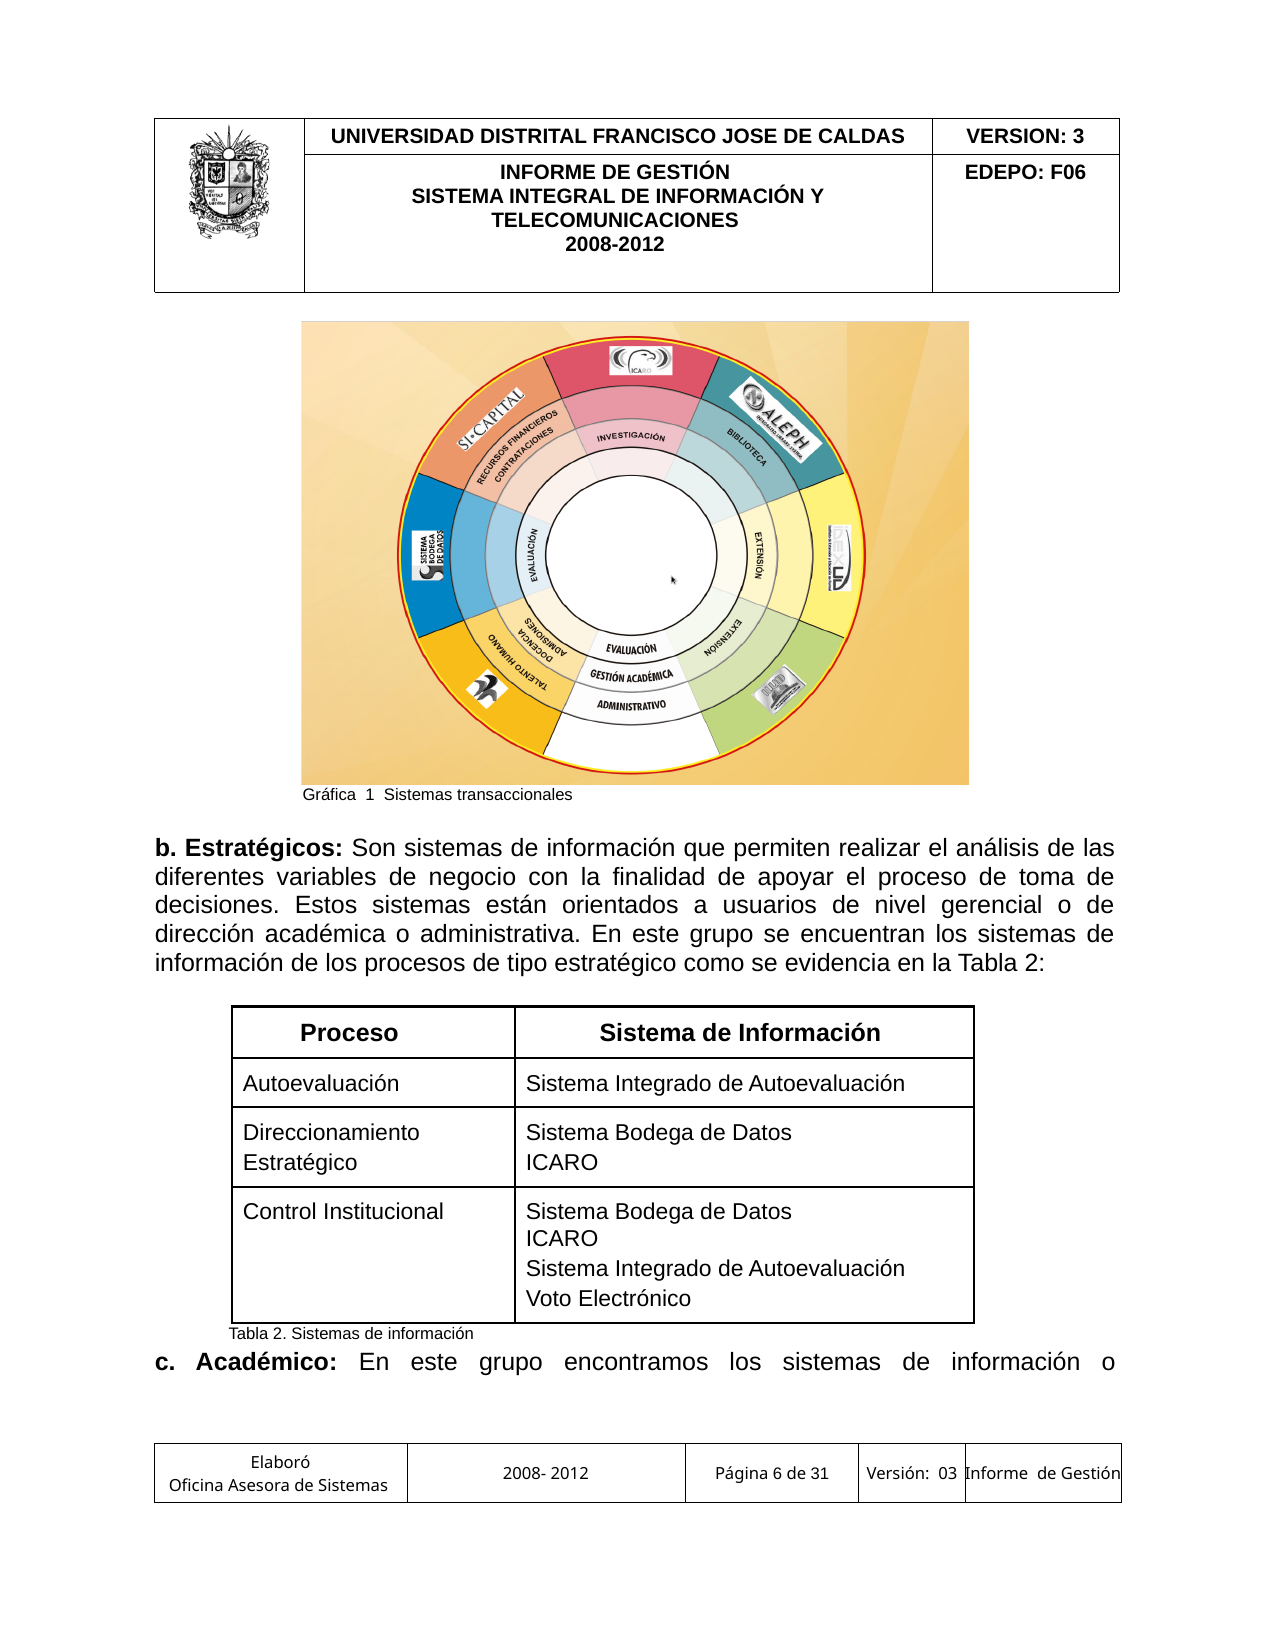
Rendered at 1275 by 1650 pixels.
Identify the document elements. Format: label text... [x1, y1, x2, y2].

picture [301, 321, 970, 785]
text b. Estratégicos: Son sistemas de información que permiten realizar el análisis de las diferentes variables de negocio con la finalidad de apoyar el proceso de toma de decisiones. Estos sistemas están orientados a usuarios de nivel gerencial o de dirección académica o administrativa. En este grupo se encuentran los sistemas de información de los procesos de tipo estratégico como se evidencia en la Tabla 2: [154, 833, 1116, 977]
table_cell Sistema Bodega de Datos ICARO Sistema Integrado de Autoevaluación Voto Electrónico [516, 1188, 973, 1322]
table_header Sistema de Información [516, 1008, 973, 1057]
text Tabla 2. Sistemas de información [154, 1324, 1116, 1343]
text c. Académico: En este grupo encontramos los sistemas de información o [154, 1347, 1116, 1376]
table_cell Sistema Bodega de Datos ICARO [516, 1108, 973, 1186]
picture [188, 124, 270, 239]
table_cell Sistema Integrado de Autoevaluación [516, 1059, 973, 1106]
table_cell Autoevaluación [233, 1059, 514, 1106]
table_cell Direccionamiento Estratégico [233, 1108, 514, 1186]
text Gráfica 1 Sistemas transaccionales [154, 785, 1116, 804]
table_cell Control Institucional [233, 1188, 514, 1322]
table_header Proceso [233, 1008, 514, 1057]
